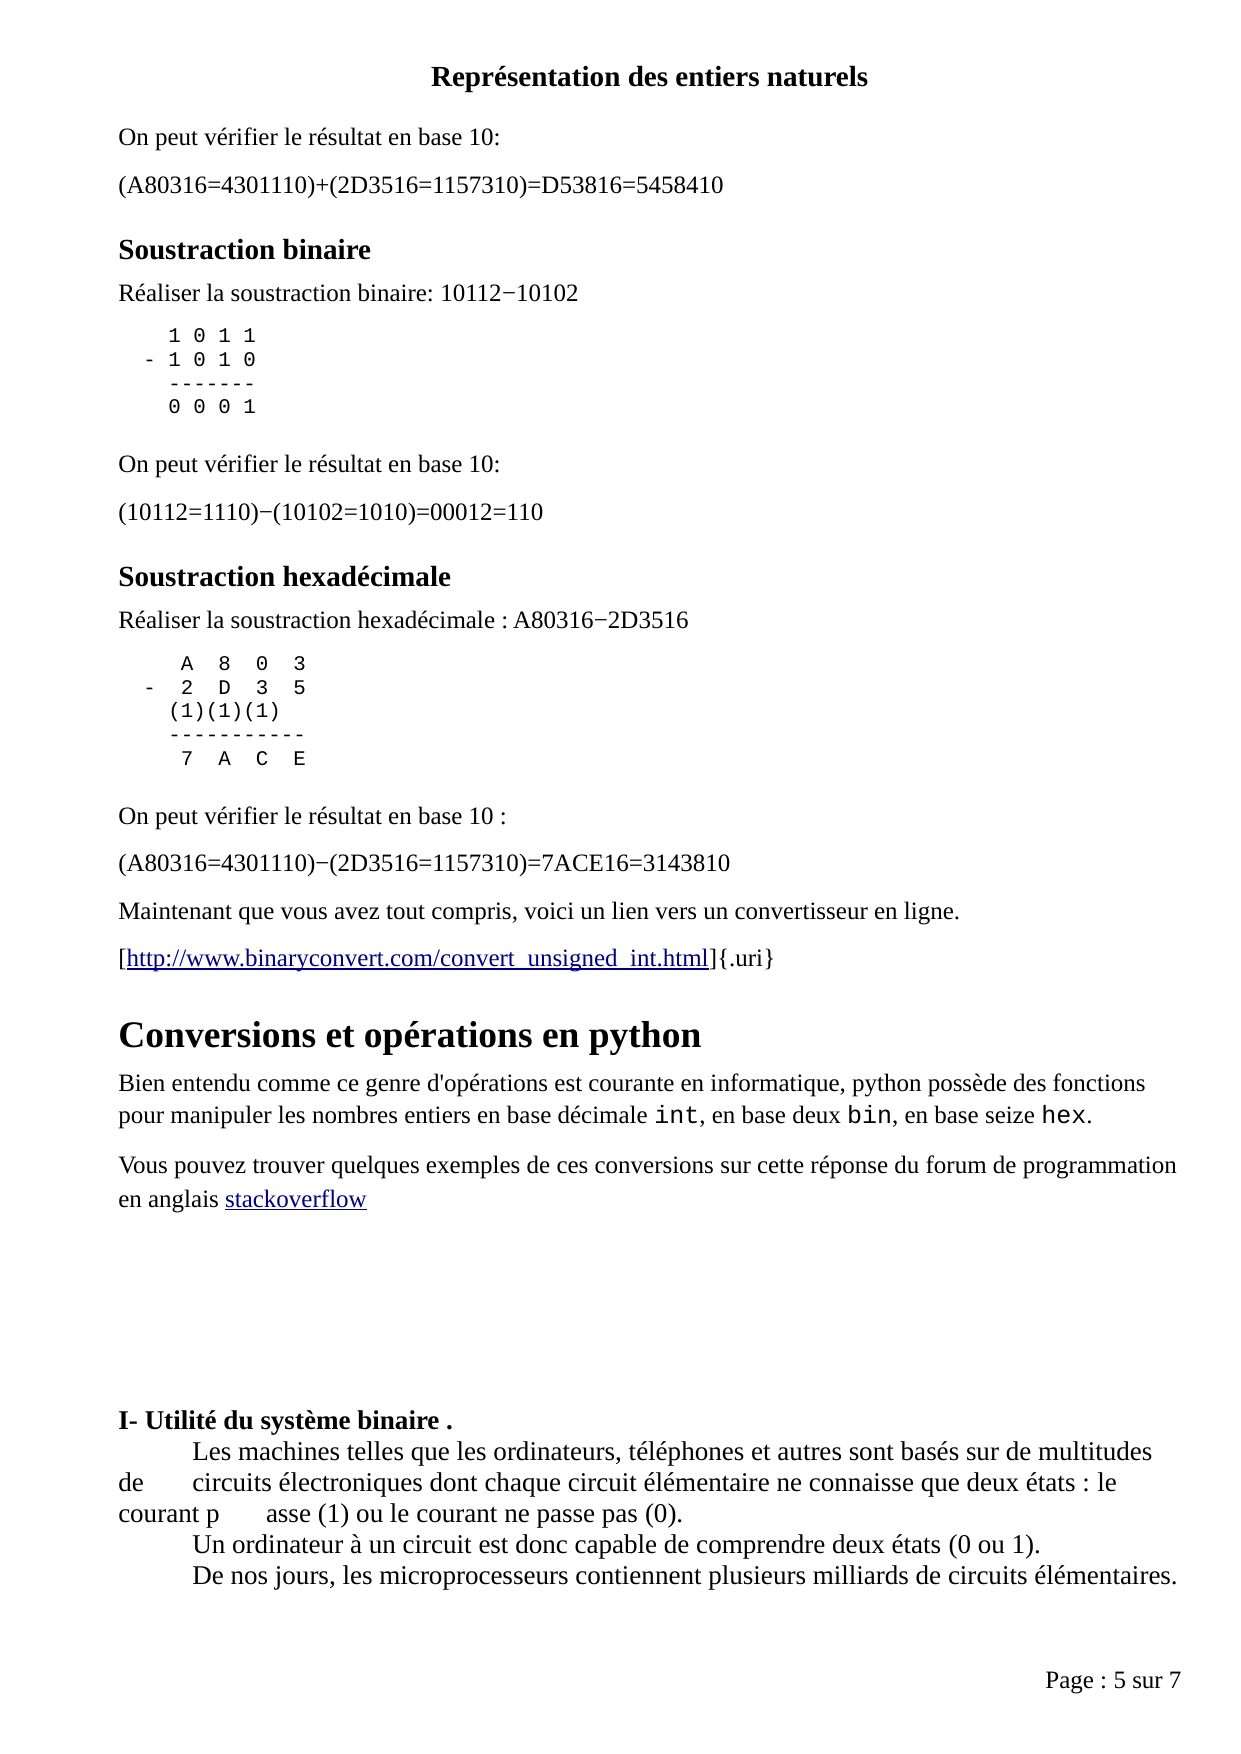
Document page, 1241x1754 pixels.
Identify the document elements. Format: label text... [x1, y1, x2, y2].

text - 2 D 3 5 [118, 677, 1181, 700]
text Les machines telles que les ordinateurs, téléphones et autres sont basés sur de multitudes de circuits électroniques dont chaque circuit élémentaire ne connaisse que deux états : le courant p asse (1) ou le courant ne passe pas (0). Un ordinateur à un circuit est donc capable de comprendre deux états (0 ou 1). De nos jours, les microprocesseurs contiennent plusieurs milliards de circuits élémentaires. [118, 1435, 1181, 1591]
text (1)(1)(1) [118, 700, 1181, 724]
text On peut vérifier le résultat en base 10: [118, 122, 1181, 151]
text 1 0 1 1 [118, 326, 1181, 349]
text 7 A C E [118, 748, 1181, 771]
text Réaliser la soustraction binaire: 10112​−10102​ [118, 278, 1181, 307]
text ----------- [118, 724, 1181, 748]
text (A80316​=4301110​)+(2D3516​=1157310​)=D53816​=5458410​ [118, 170, 1181, 198]
text [http://www.binaryconvert.com/convert_unsigned_int.html]{.uri} [118, 943, 1181, 972]
text Maintenant que vous avez tout compris, voici un lien vers un convertisseur en ligne. [118, 896, 1181, 925]
subtitle Soustraction binaire [118, 232, 1181, 265]
subtitle Conversions et opérations en python [118, 1012, 1181, 1055]
text ------- [118, 373, 1181, 396]
text A 8 0 3 [118, 653, 1181, 677]
text (A80316​=4301110​)−(2D3516​=1157310​)=7ACE16​=3143810​ [118, 848, 1181, 877]
text - 1 0 1 0 [118, 349, 1181, 373]
text Réaliser la soustraction hexadécimale : A80316​−2D3516​ [118, 605, 1181, 634]
text On peut vérifier le résultat en base 10 : [118, 801, 1181, 829]
text 0 0 0 1 [118, 396, 1181, 420]
text I- Utilité du système binaire . [118, 1404, 1181, 1435]
text Vous pouvez trouver quelques exemples de ces conversions sur cette réponse du forum de programmation en anglais stackoverflow [118, 1151, 1181, 1212]
text (10112​=1110​)−(10102​=1010​)=00012​=110​ [118, 497, 1181, 526]
text On peut vérifier le résultat en base 10: [118, 449, 1181, 478]
text Bien entendu comme ce genre d'opérations est courante en informatique, python possède des fonctions pour manipuler les nombres entiers en base décimale int, en base deux bin, en base seize hex. [118, 1068, 1181, 1131]
subtitle Soustraction hexadécimale [118, 559, 1181, 593]
